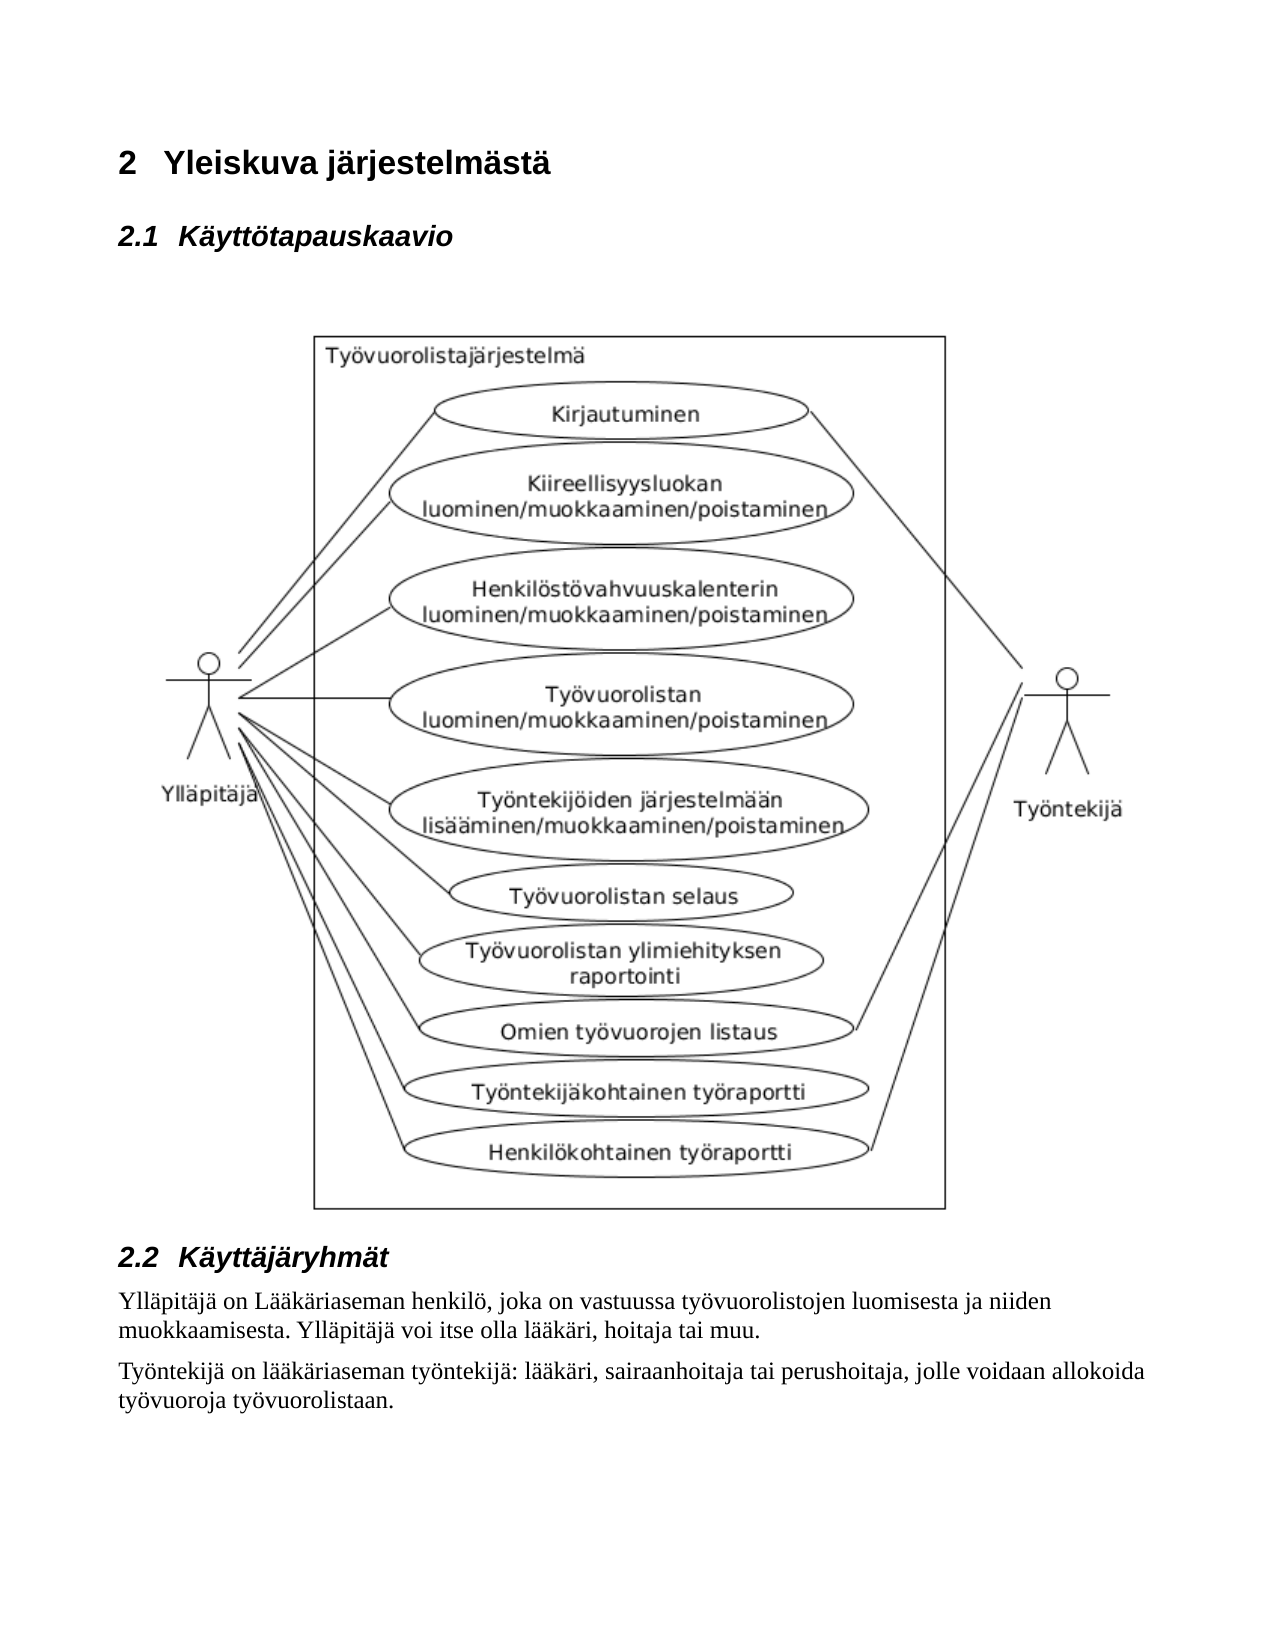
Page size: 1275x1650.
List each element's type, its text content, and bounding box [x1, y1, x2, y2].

subtitle Yleiskuva järjestelmästä [118, 143, 1157, 182]
subtitle Käyttäjäryhmät [118, 1240, 1157, 1273]
text Työntekijä on lääkäriaseman työntekijä: lääkäri, sairaanhoitaja tai perushoitaja, jolle voidaan allokoida työvuoroja työvuorolistaan. [118, 1356, 1157, 1413]
subtitle Käyttötapauskaavio [118, 219, 1157, 253]
text Ylläpitäjä on Lääkäriaseman henkilö, joka on vastuussa työvuorolistojen luomisesta ja niiden muokkaamisesta. Ylläpitäjä voi itse olla lääkäri, hoitaja tai muu. [118, 1286, 1157, 1343]
picture [118, 306, 1157, 1240]
